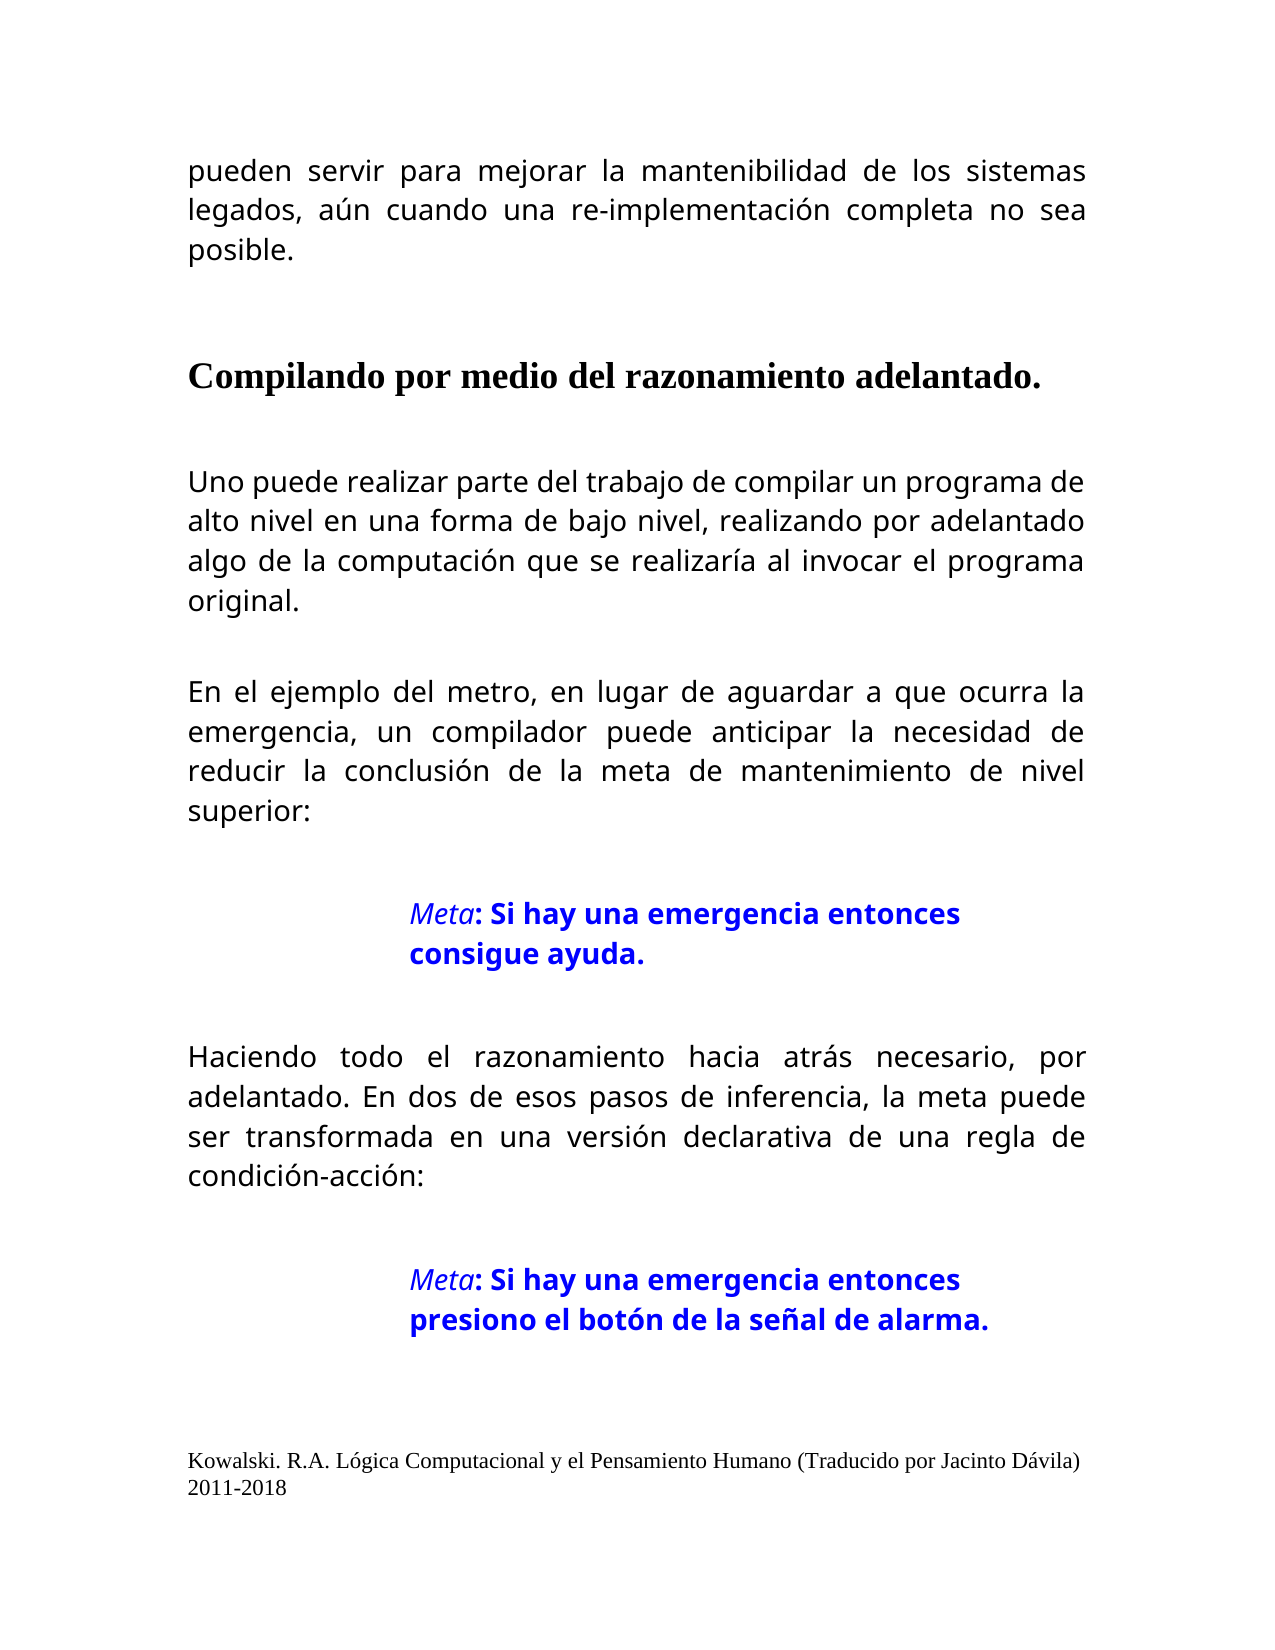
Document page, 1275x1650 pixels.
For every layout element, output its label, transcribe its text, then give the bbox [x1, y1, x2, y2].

text En el ejemplo del metro, en lugar de aguardar a que ocurra la emergencia, un compilador puede anticipar la necesidad de reducir la conclusión de la meta de mantenimiento de nivel superior: [187, 632, 1086, 830]
text Haciendo todo el razonamiento hacia atrás necesario, por adelantado. En dos de esos pasos de inferencia, la meta puede ser transformada en una versión declarativa de una regla de condición-acción: [187, 1037, 1087, 1195]
subtitle Compilando por medio del razonamiento adelantado. [187, 353, 1087, 397]
text pueden servir para mejorar la mantenibilidad de los sistemas legados, aún cuando una re-implementación completa no sea posible. [187, 150, 1087, 269]
text Meta: Si hay una emergencia entonces consigue ayuda. [409, 894, 1086, 973]
text Uno puede realizar parte del trabajo de compilar un programa de alto nivel en una forma de bajo nivel, realizando por adelantado algo de la computación que se realizaría al invocar el programa original. [187, 461, 1086, 619]
text Meta: Si hay una emergencia entonces presiono el botón de la señal de alarma. [409, 1259, 1087, 1338]
